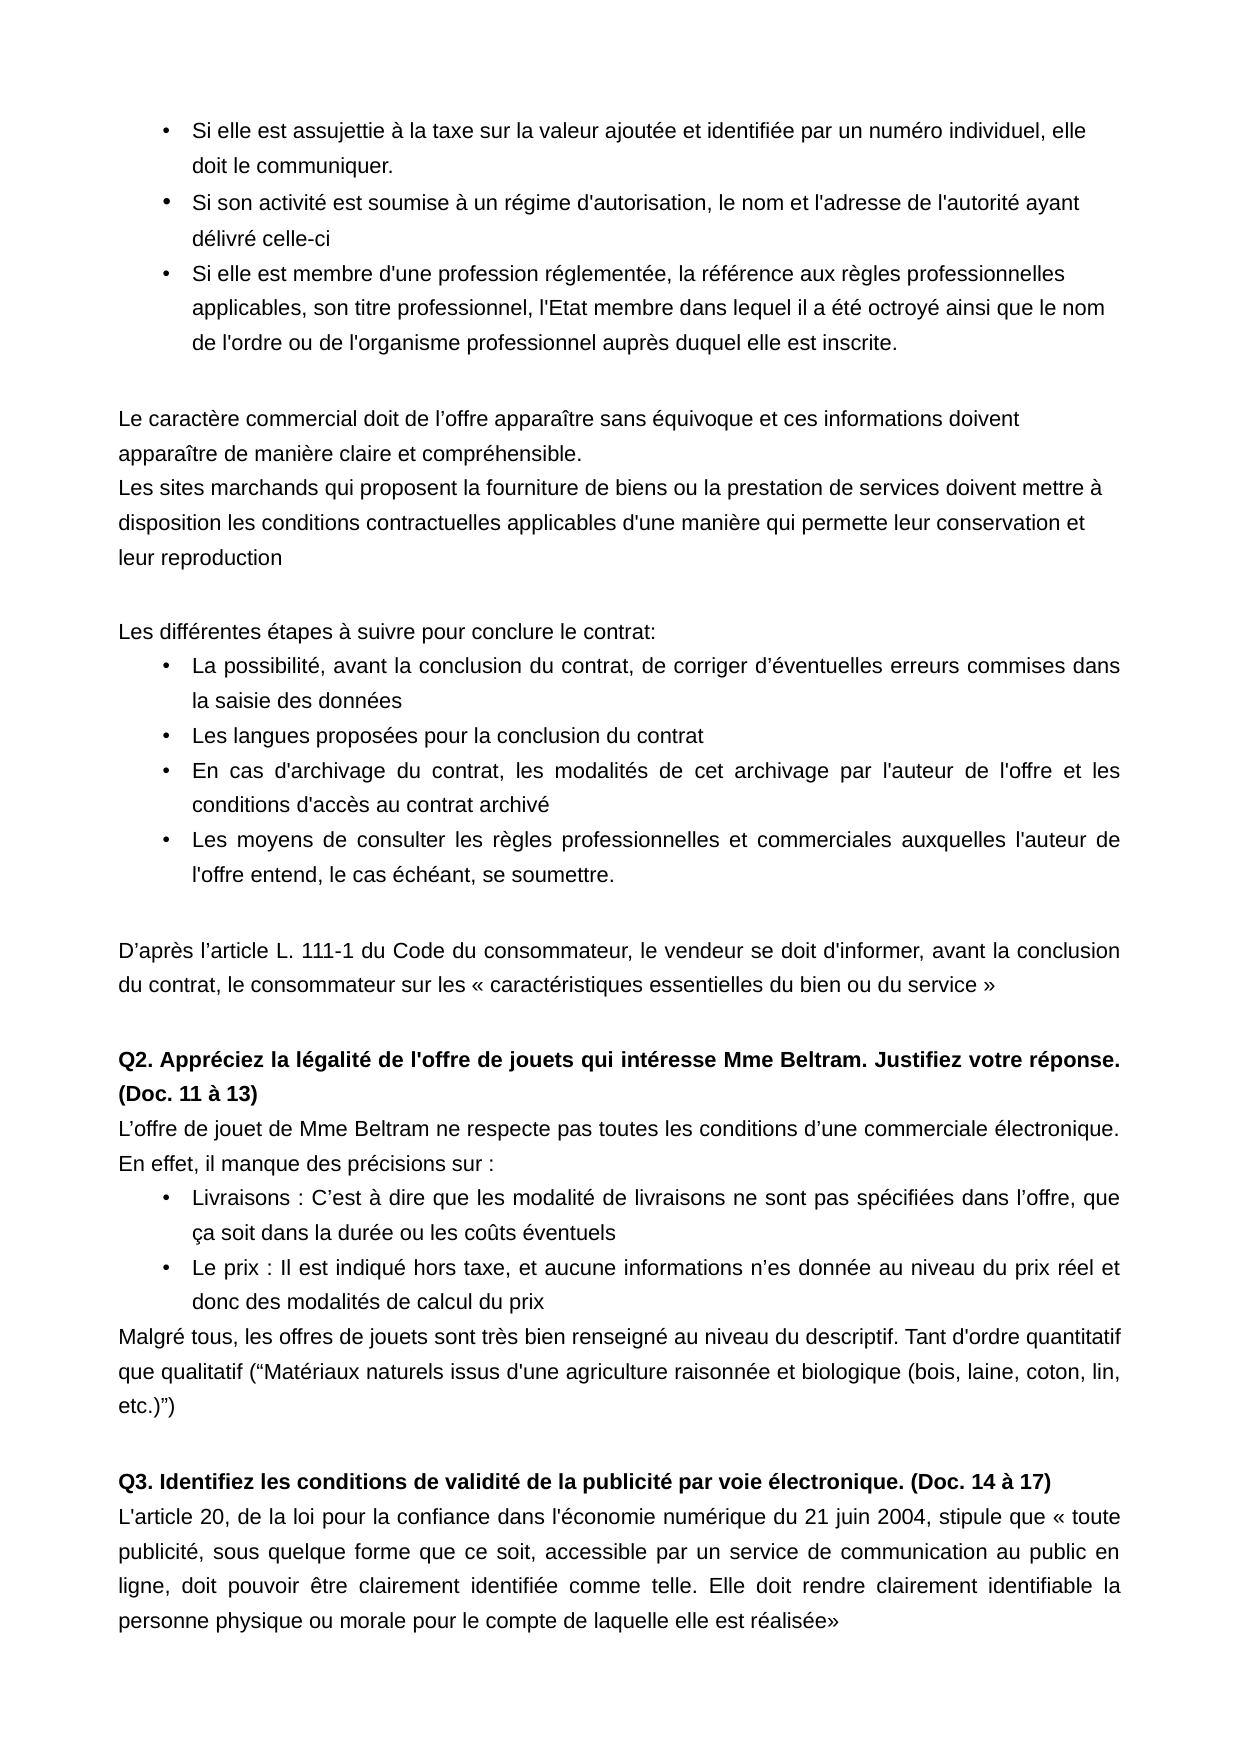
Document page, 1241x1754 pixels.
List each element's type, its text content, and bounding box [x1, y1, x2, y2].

list Si son activité est soumise à un régime d'autorisation, le nom et l'adresse de l'autorité ayant délivré celle-ci [162, 187, 1122, 251]
text Le caractère commercial doit de l’offre apparaître sans équivoque et ces informations doivent apparaître de manière claire et compréhensible. [118, 406, 1122, 466]
text Les sites marchands qui proposent la fourniture de biens ou la prestation de services doivent mettre à disposition les conditions contractuelles applicables d'une manière qui permette leur conservation et leur reproduction [118, 475, 1122, 570]
text Les différentes étapes à suivre pour conclure le contrat: [118, 619, 1122, 644]
text L'article 20, de la loi pour la confiance dans l'économie numérique du 21 juin 2004, stipule que « toute publicité, sous quelque forme que ce soit, accessible par un service de communication au public en ligne, doit pouvoir être clairement identifiée comme telle. Elle doit rendre clairement identifiable la personne physique ou morale ﻿pour le compte de laquelle elle est réalisée» [118, 1504, 1122, 1633]
list Les moyens de consulter les règles professionnelles et commerciales auxquelles l'auteur de l'offre entend, le cas échéant, se soumettre. [162, 827, 1122, 887]
list En cas d'archivage du contrat, les modalités de cet archivage par l'auteur de l'offre et les conditions d'accès au contrat archivé [162, 757, 1122, 817]
text Malgré tous, les offres de jouets sont très bien renseigné au niveau du descriptif. Tant d'ordre quantitatif que qualitatif (“Matériaux naturels issus d'une agriculture raisonnée et biologique (bois, laine, coton, lin, etc.)”) [118, 1324, 1122, 1418]
text D’après l’article L. 111-1 du Code du consommateur, le vendeur se doit d'informer, avant la conclusion du contrat, le consommateur sur les « caractéristiques essentielles du bien ou du service » [118, 937, 1122, 997]
text Q3. Identifiez les conditions de validité de la publicité par voie électronique. (Doc. 14 à 17) [118, 1469, 1122, 1494]
list Si elle est assujettie à la taxe sur la valeur ajoutée et identifiée par un numéro individuel, elle doit le communiquer. [162, 118, 1122, 178]
list Si elle est membre d'une profession réglementée, la référence aux règles professionnelles applicables, son titre professionnel, l'Etat membre dans lequel il a été octroyé ainsi que le nom de l'ordre ou de l'organisme professionnel auprès duquel elle est inscrite. [162, 260, 1122, 355]
list Le prix : Il est indiqué hors taxe, et aucune informations n’es donnée au niveau du prix réel et donc des modalités de calcul du prix [162, 1254, 1122, 1314]
list Livraisons : C’est à dire que les modalité de livraisons ne sont pas spécifiées dans l’offre, que ça soit dans la durée ou les coûts éventuels [162, 1185, 1122, 1245]
text L’offre de jouet de Mme Beltram ne respecte pas toutes les conditions d’une commerciale électronique. En effet, il manque des précisions sur : [118, 1116, 1122, 1176]
list Les langues proposées pour la conclusion du contrat [162, 723, 1122, 748]
list La possibilité, avant la conclusion du contrat, de corriger d’éventuelles erreurs commises dans la saisie des données [162, 653, 1122, 713]
text Q2. Appréciez la légalité de l'offre de jouets qui intéresse Mme Beltram. Justifiez votre réponse. (Doc. 11 à 13) [118, 1046, 1122, 1106]
